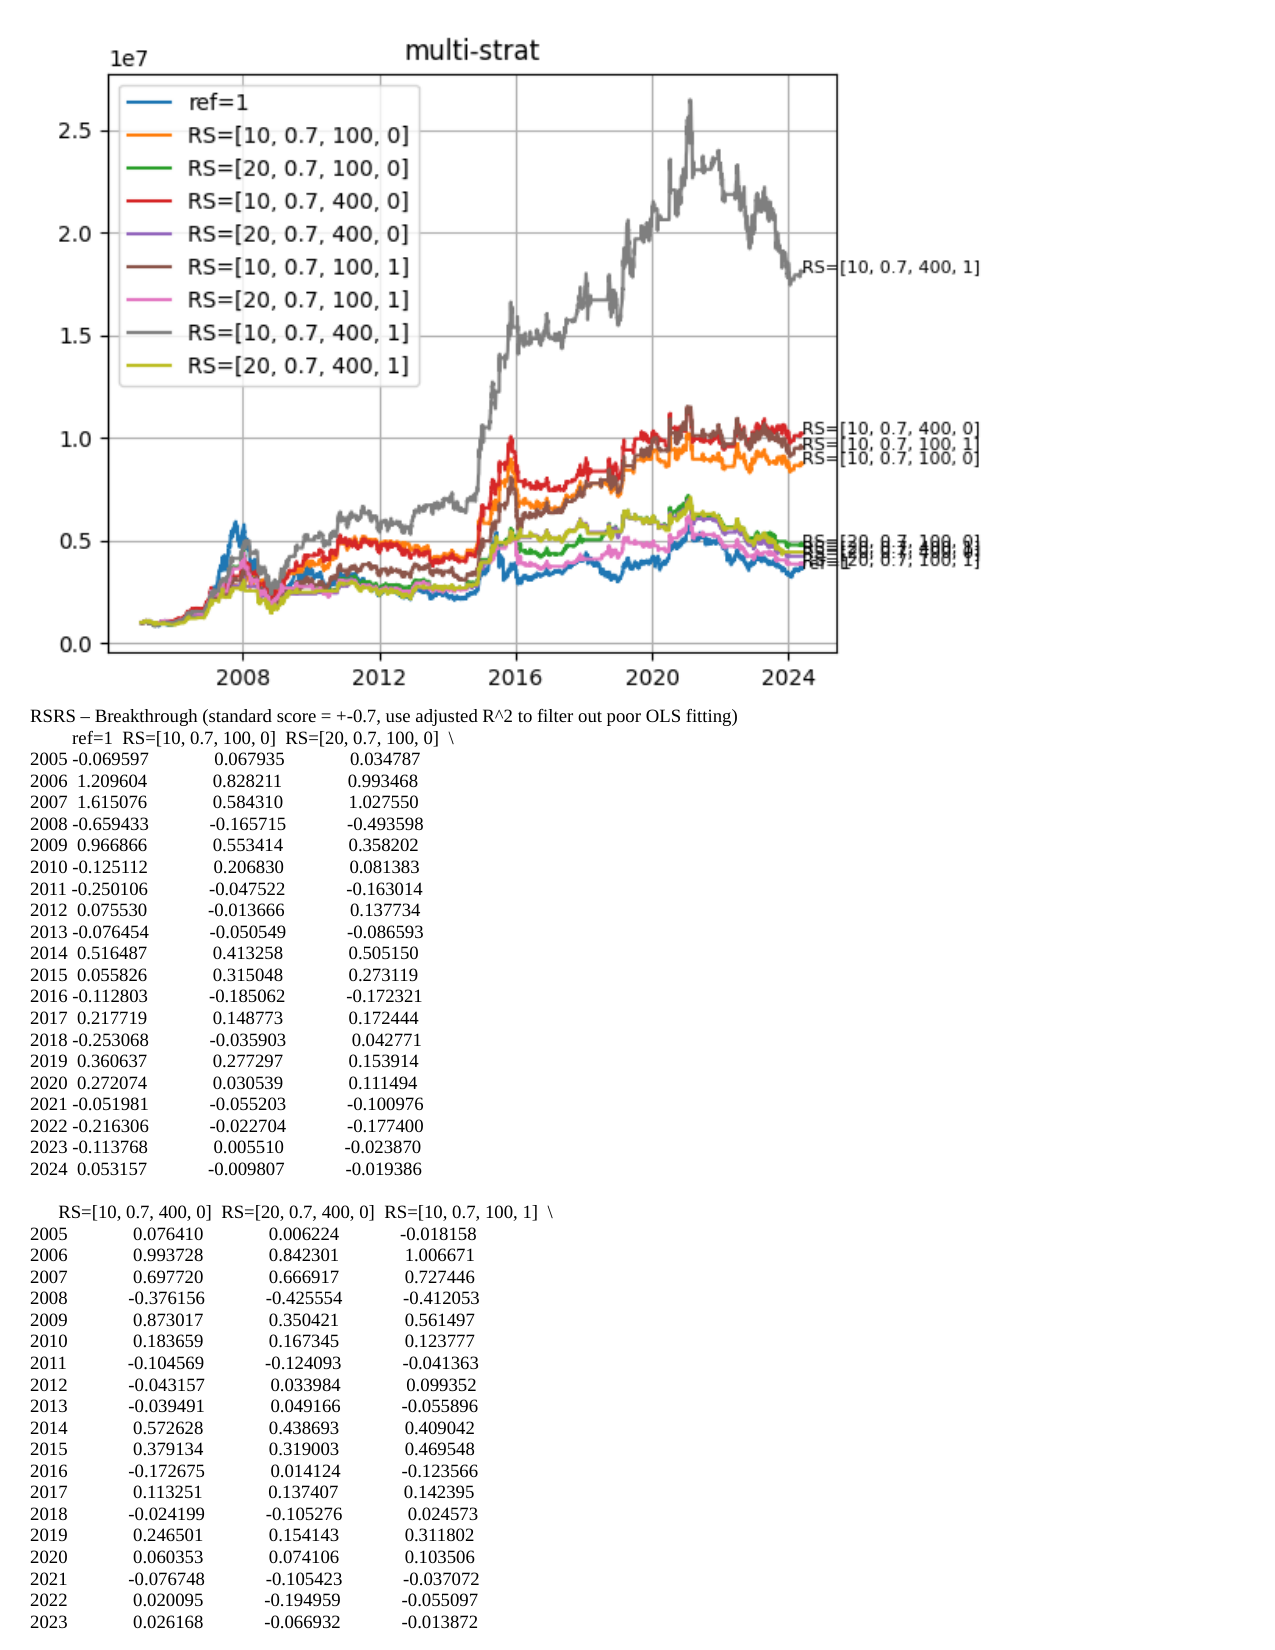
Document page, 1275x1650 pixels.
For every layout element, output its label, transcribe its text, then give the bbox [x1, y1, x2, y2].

text 2017 0.113251 0.137407 0.142395 [30, 1481, 1260, 1503]
text 2023 -0.113768 0.005510 -0.023870 [30, 1136, 1260, 1158]
text 2008 -0.659433 -0.165715 -0.493598 [30, 813, 1260, 834]
text 2011 -0.104569 -0.124093 -0.041363 [30, 1352, 1260, 1373]
text 2010 0.183659 0.167345 0.123777 [30, 1330, 1260, 1352]
text RSRS – Breakthrough (standard score = +-0.7, use adjusted R^2 to filter out poor OLS fitting) [30, 705, 1260, 727]
text 2018 -0.024199 -0.105276 0.024573 [30, 1503, 1260, 1524]
picture [33, 22, 982, 701]
text 2017 0.217719 0.148773 0.172444 [30, 1007, 1260, 1028]
text 2016 -0.112803 -0.185062 -0.172321 [30, 985, 1260, 1007]
text 2013 -0.076454 -0.050549 -0.086593 [30, 921, 1260, 942]
text 2023 0.026168 -0.066932 -0.013872 [30, 1611, 1260, 1632]
text 2018 -0.253068 -0.035903 0.042771 [30, 1028, 1260, 1050]
text 2016 -0.172675 0.014124 -0.123566 [30, 1460, 1260, 1481]
text 2020 0.272074 0.030539 0.111494 [30, 1072, 1260, 1093]
text 2019 0.360637 0.277297 0.153914 [30, 1050, 1260, 1072]
text 2015 0.379134 0.319003 0.469548 [30, 1438, 1260, 1460]
text 2010 -0.125112 0.206830 0.081383 [30, 856, 1260, 877]
text 2021 -0.076748 -0.105423 -0.037072 [30, 1567, 1260, 1589]
text 2009 0.873017 0.350421 0.561497 [30, 1309, 1260, 1330]
text 2006 1.209604 0.828211 0.993468 [30, 770, 1260, 791]
text 2022 -0.216306 -0.022704 -0.177400 [30, 1115, 1260, 1136]
text 2014 0.516487 0.413258 0.505150 [30, 942, 1260, 964]
text 2012 -0.043157 0.033984 0.099352 [30, 1373, 1260, 1395]
text 2005 -0.069597 0.067935 0.034787 [30, 748, 1260, 770]
text 2012 0.075530 -0.013666 0.137734 [30, 899, 1260, 921]
text 2005 0.076410 0.006224 -0.018158 [30, 1222, 1260, 1244]
text 2006 0.993728 0.842301 1.006671 [30, 1244, 1260, 1266]
text 2014 0.572628 0.438693 0.409042 [30, 1417, 1260, 1438]
text 2015 0.055826 0.315048 0.273119 [30, 964, 1260, 985]
text 2008 -0.376156 -0.425554 -0.412053 [30, 1287, 1260, 1309]
text 2007 1.615076 0.584310 1.027550 [30, 791, 1260, 813]
text 2019 0.246501 0.154143 0.311802 [30, 1524, 1260, 1546]
text 2011 -0.250106 -0.047522 -0.163014 [30, 877, 1260, 899]
text 2020 0.060353 0.074106 0.103506 [30, 1546, 1260, 1567]
text 2022 0.020095 -0.194959 -0.055097 [30, 1589, 1260, 1611]
text ref=1 RS=[10, 0.7, 100, 0] RS=[20, 0.7, 100, 0] \ [30, 727, 1260, 748]
text 2024 0.053157 -0.009807 -0.019386 [30, 1158, 1260, 1179]
text 2007 0.697720 0.666917 0.727446 [30, 1266, 1260, 1287]
text 2013 -0.039491 0.049166 -0.055896 [30, 1395, 1260, 1417]
text 2021 -0.051981 -0.055203 -0.100976 [30, 1093, 1260, 1115]
text RS=[10, 0.7, 400, 0] RS=[20, 0.7, 400, 0] RS=[10, 0.7, 100, 1] \ [30, 1201, 1260, 1222]
text 2009 0.966866 0.553414 0.358202 [30, 834, 1260, 856]
